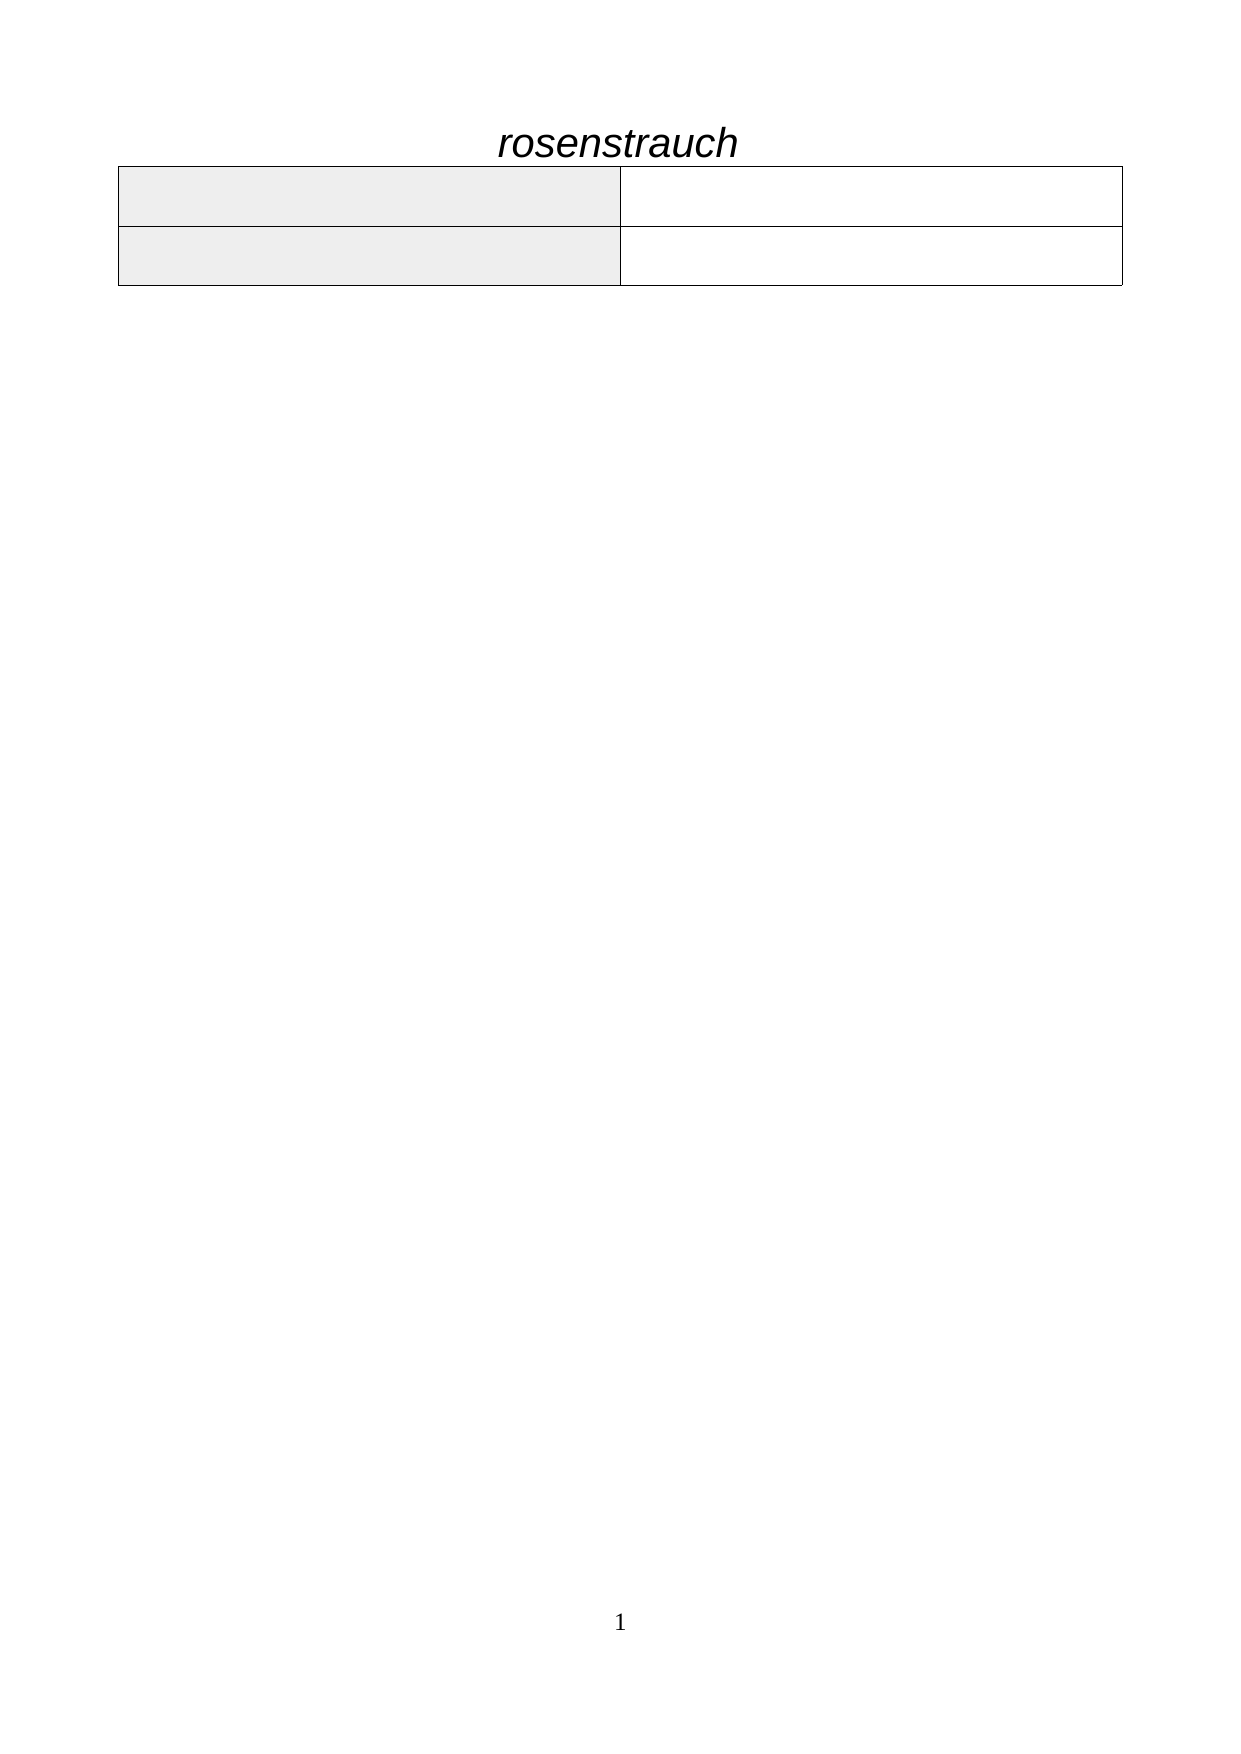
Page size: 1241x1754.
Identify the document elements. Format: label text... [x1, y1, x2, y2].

table_header [621, 167, 1122, 226]
subtitle rosenstrauch [118, 118, 1122, 166]
table_cell [621, 227, 1122, 285]
table_cell [119, 227, 620, 285]
table_header [119, 167, 620, 226]
